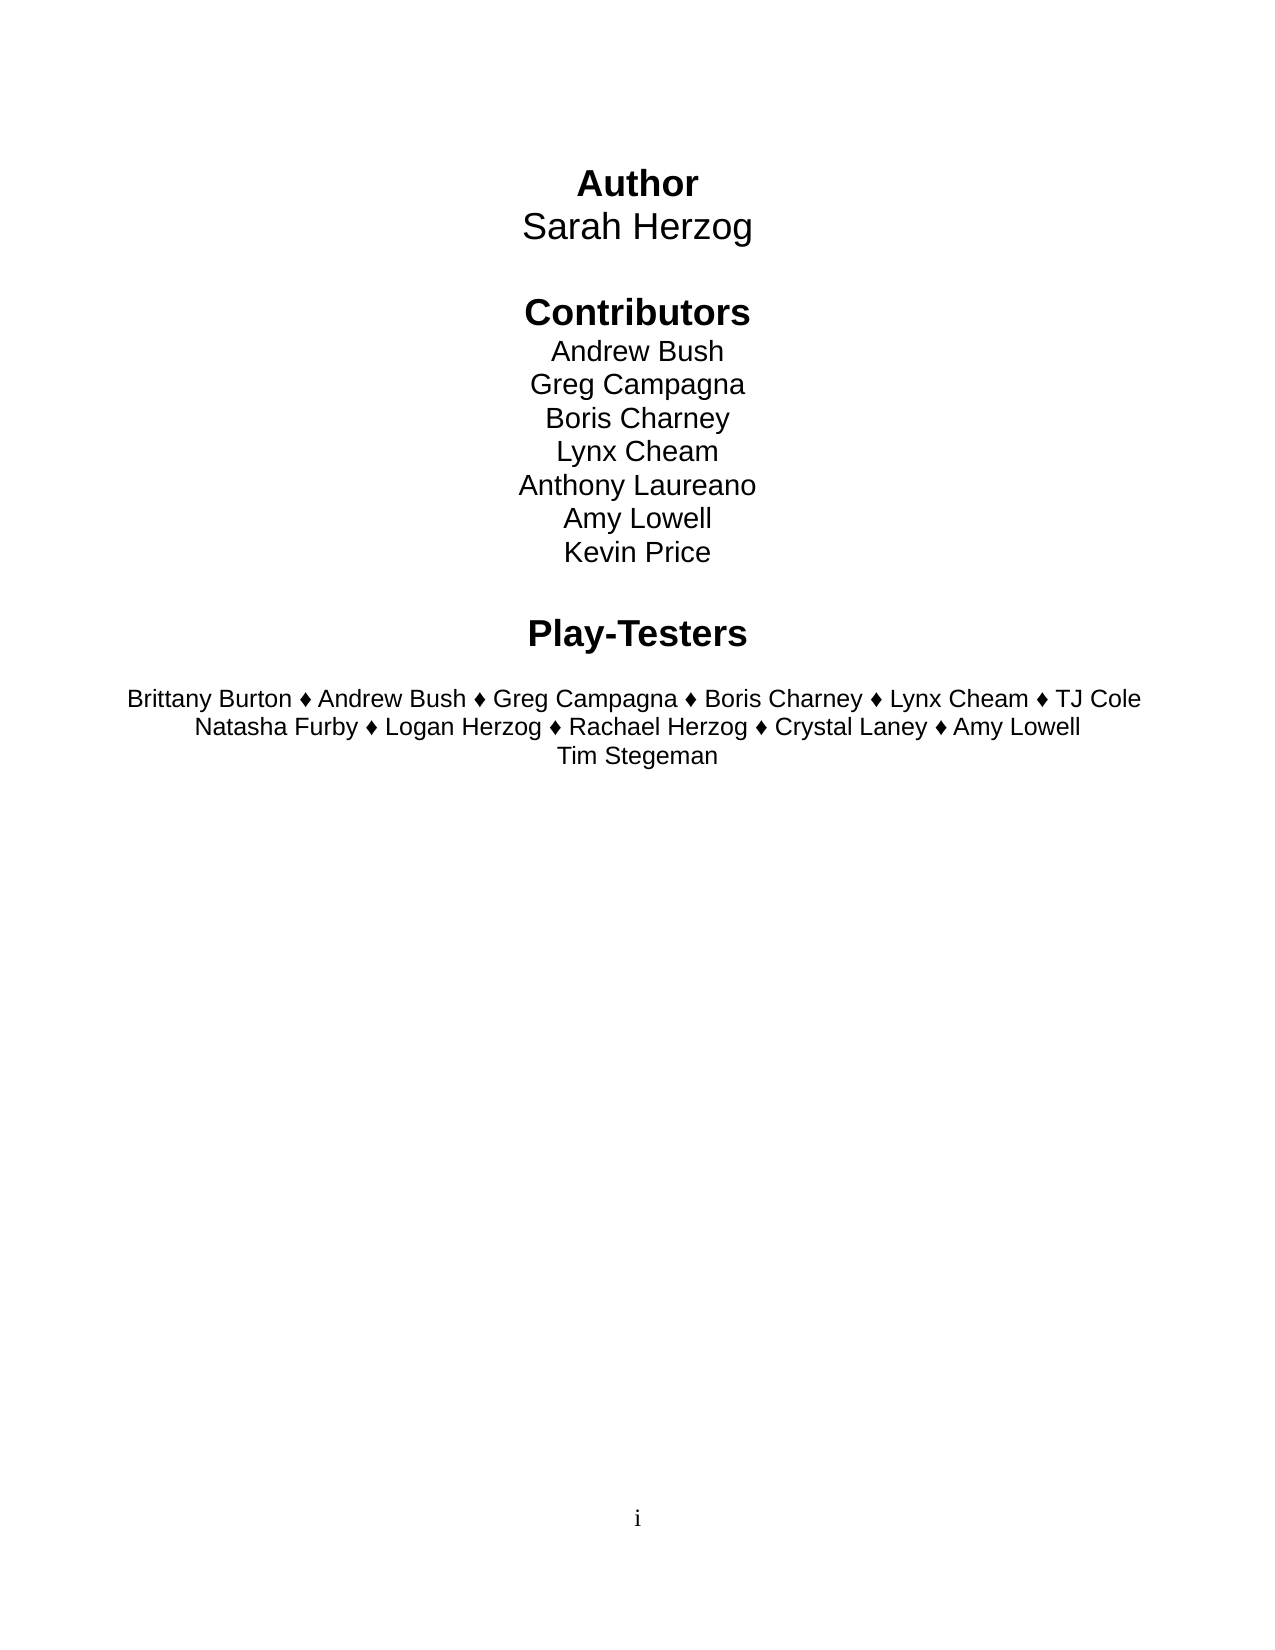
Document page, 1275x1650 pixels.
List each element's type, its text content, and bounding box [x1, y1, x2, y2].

text Lynx Cheam [118, 434, 1157, 468]
text Amy Lowell [118, 501, 1157, 535]
text Play-Testers [118, 612, 1157, 655]
text Andrew Bush [118, 334, 1157, 367]
text Author [118, 161, 1157, 204]
text Sarah Herzog [118, 204, 1157, 247]
text Anthony Laureano [118, 468, 1157, 501]
text Kevin Price [118, 535, 1157, 568]
text Natasha Furby ♦ Logan Herzog ♦ Rachael Herzog ♦ Crystal Laney ♦ Amy Lowell [118, 712, 1157, 741]
text Brittany Burton ♦ Andrew Bush ♦ Greg Campagna ♦ Boris Charney ♦ Lynx Cheam ♦ TJ Cole [118, 683, 1157, 712]
text Tim Stegeman [118, 741, 1157, 770]
text Contributors [118, 291, 1157, 334]
text Greg Campagna [118, 367, 1157, 401]
text Boris Charney [118, 401, 1157, 434]
